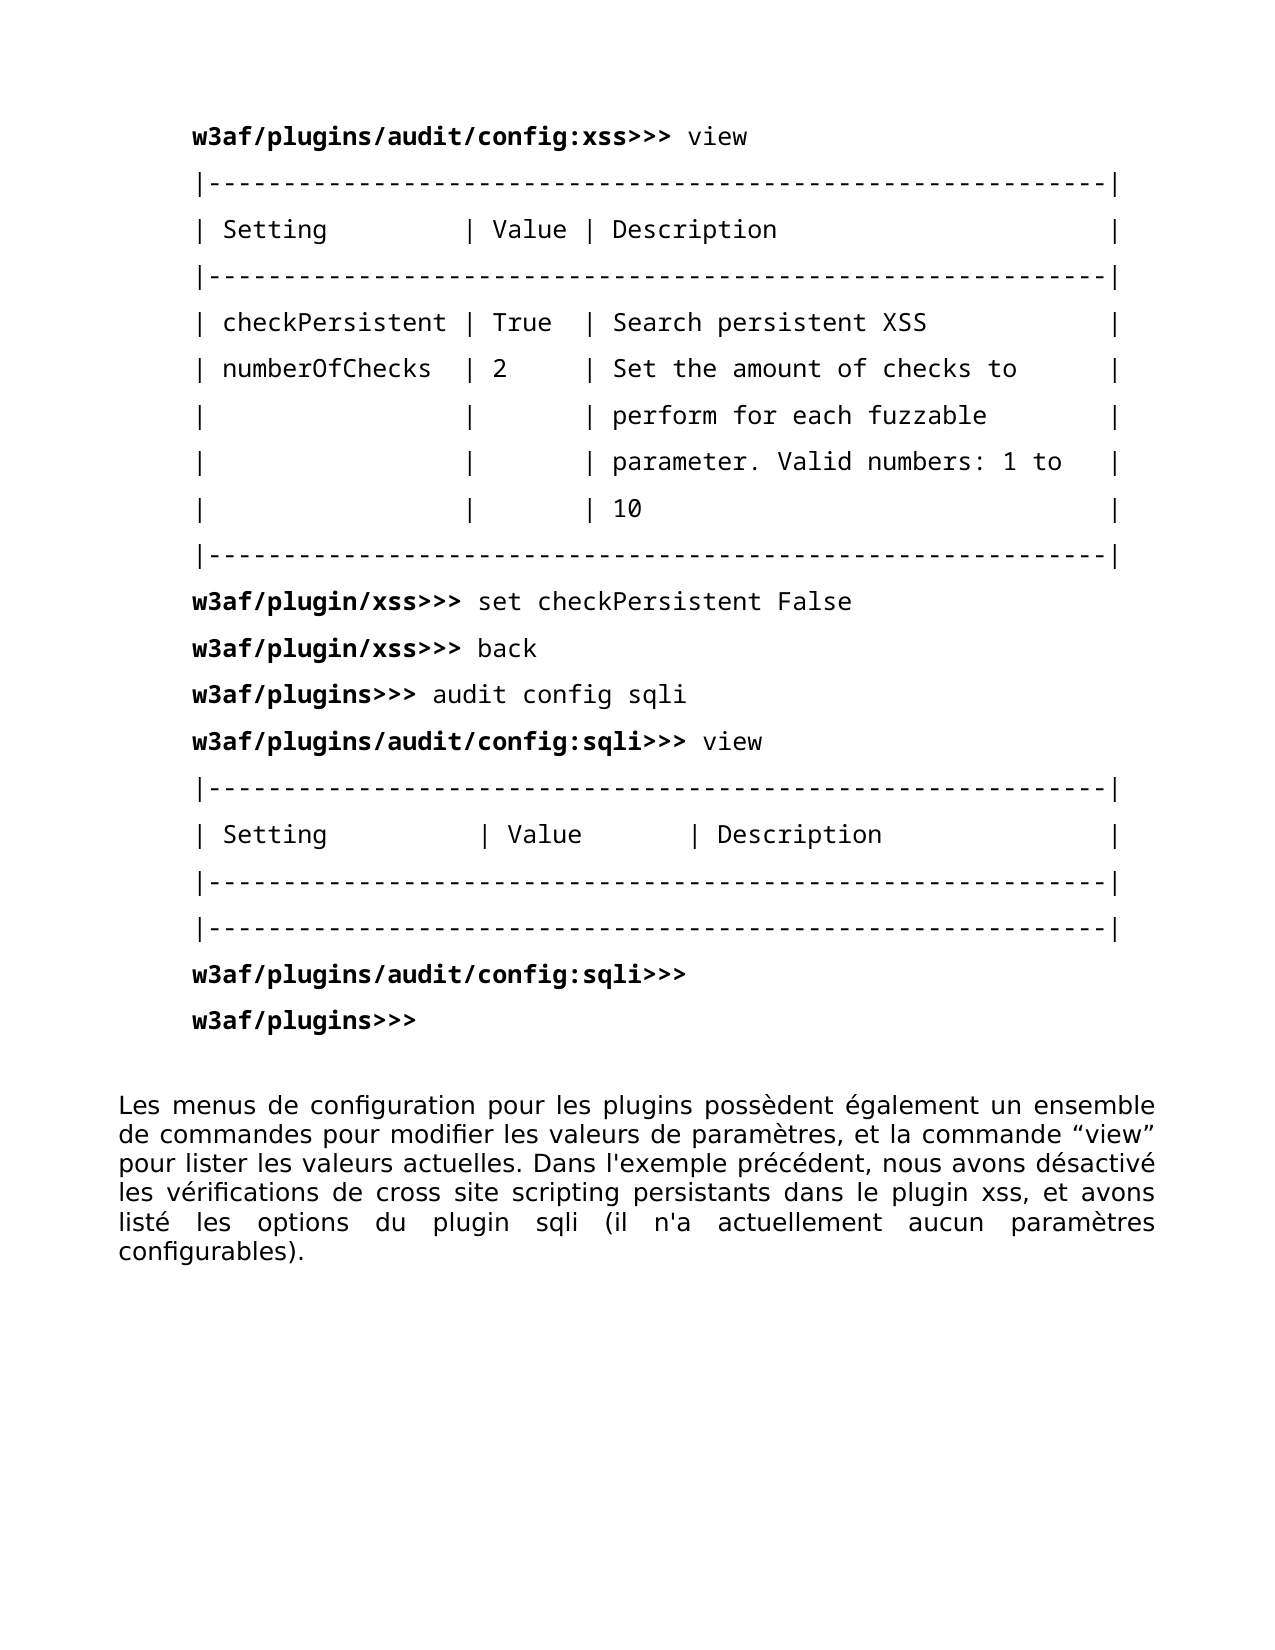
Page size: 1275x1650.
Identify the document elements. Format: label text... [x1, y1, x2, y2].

text | checkPersistent | True | Search persistent XSS | [192, 304, 1157, 338]
text | Setting | Value | Description | [192, 211, 1157, 245]
text | Setting | Value | Description | [192, 817, 1157, 851]
text |------------------------------------------------------------| [192, 910, 1157, 944]
text w3af/plugin/xss>>> back [192, 630, 1157, 664]
text w3af/plugins>>> [192, 1003, 1157, 1037]
text |------------------------------------------------------------| [192, 770, 1157, 804]
text | numberOfChecks | 2 | Set the amount of checks to | [192, 351, 1157, 385]
text w3af/plugins/audit/config:sqli>>> [192, 956, 1157, 990]
text |------------------------------------------------------------| [192, 537, 1157, 571]
text w3af/plugin/xss>>> set checkPersistent False [192, 584, 1157, 618]
text |------------------------------------------------------------| [192, 258, 1157, 292]
text |------------------------------------------------------------| [192, 863, 1157, 897]
text |------------------------------------------------------------| [192, 165, 1157, 199]
text | | | parameter. Valid numbers: 1 to | [192, 444, 1157, 478]
text | | | 10 | [192, 491, 1157, 525]
text Les menus de configuration pour les plugins possèdent également un ensemble de commandes pour modifier les valeurs de paramètres, et la commande “view” pour lister les valeurs actuelles. Dans l'exemple précédent, nous avons désactivé les vérifications de cross site scripting persistants dans le plugin xss, et avons listé les options du plugin sqli (il n'a actuellement aucun paramètres configurables). [118, 1091, 1157, 1266]
text w3af/plugins/audit/config:sqli>>> view [192, 723, 1157, 757]
text | | | perform for each fuzzable | [192, 397, 1157, 432]
text w3af/plugins>>> audit config sqli [192, 677, 1157, 711]
text w3af/plugins/audit/config:xss>>> view [192, 118, 1157, 152]
